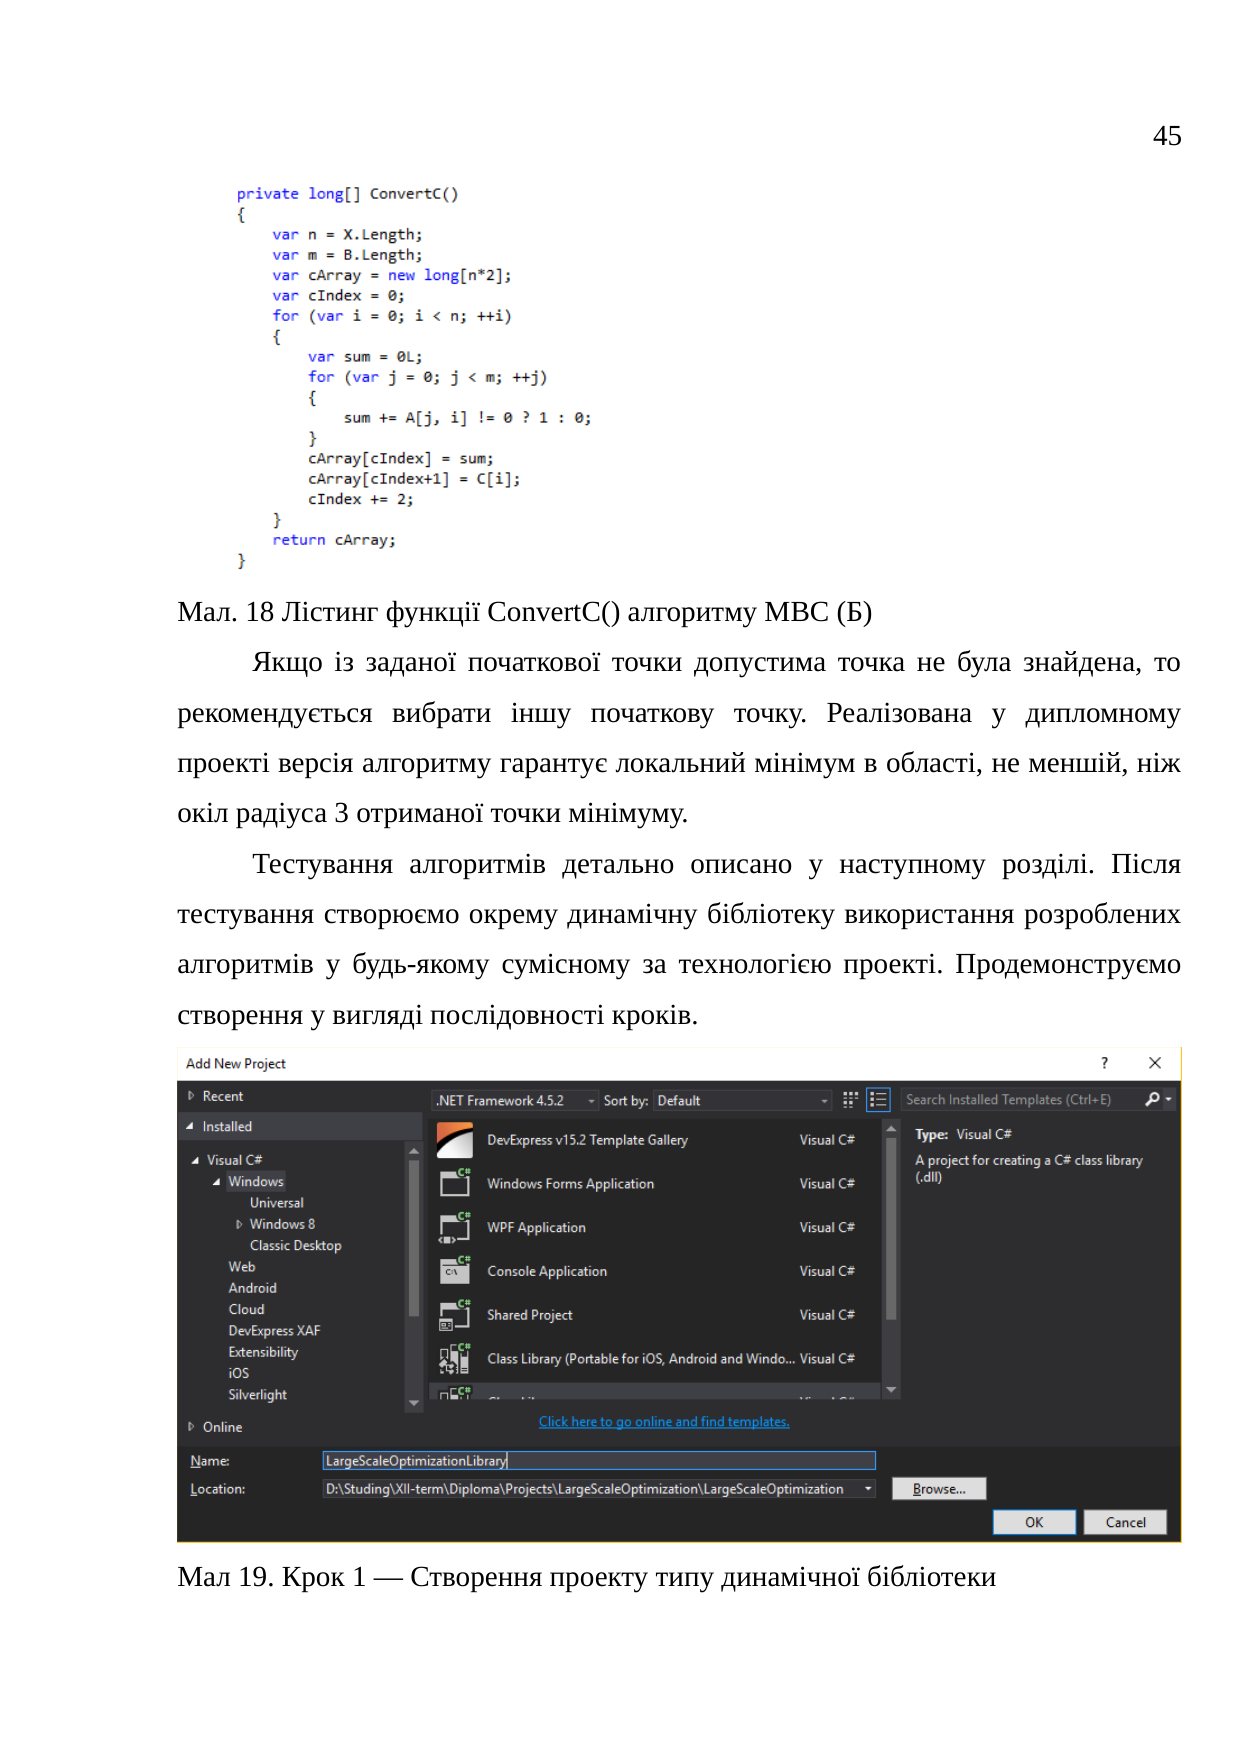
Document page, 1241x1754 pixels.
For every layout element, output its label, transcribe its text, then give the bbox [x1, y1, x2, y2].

text Мал 19. Крок 1 — Створення проекту типу динамічної бібліотеки [177, 1543, 1182, 1593]
text Якщо із заданої початкової точки допустима точка не була знайдена, то рекомендується вибрати іншу початкову точку. Реалізована у дипломному проекті версія алгоритму гарантує локальний мінімум в області, не меншій, ніж окіл радіуса 3 отриманої точки мінімуму. [177, 644, 1182, 829]
picture [177, 181, 1182, 578]
text Тестування алгоритмів детально описано у наступному розділі. Після тестування створюємо окрему динамічну бібліотеку використання розроблених алгоритмів у будь-якому сумісному за технологією проекті. Продемонструємо створення у вигляді послідовності кроків. [177, 846, 1182, 1030]
picture [177, 1047, 1182, 1543]
text Мал. 18 Лістинг функції ConvertС() алгоритму МВС (Б) [177, 578, 1182, 628]
